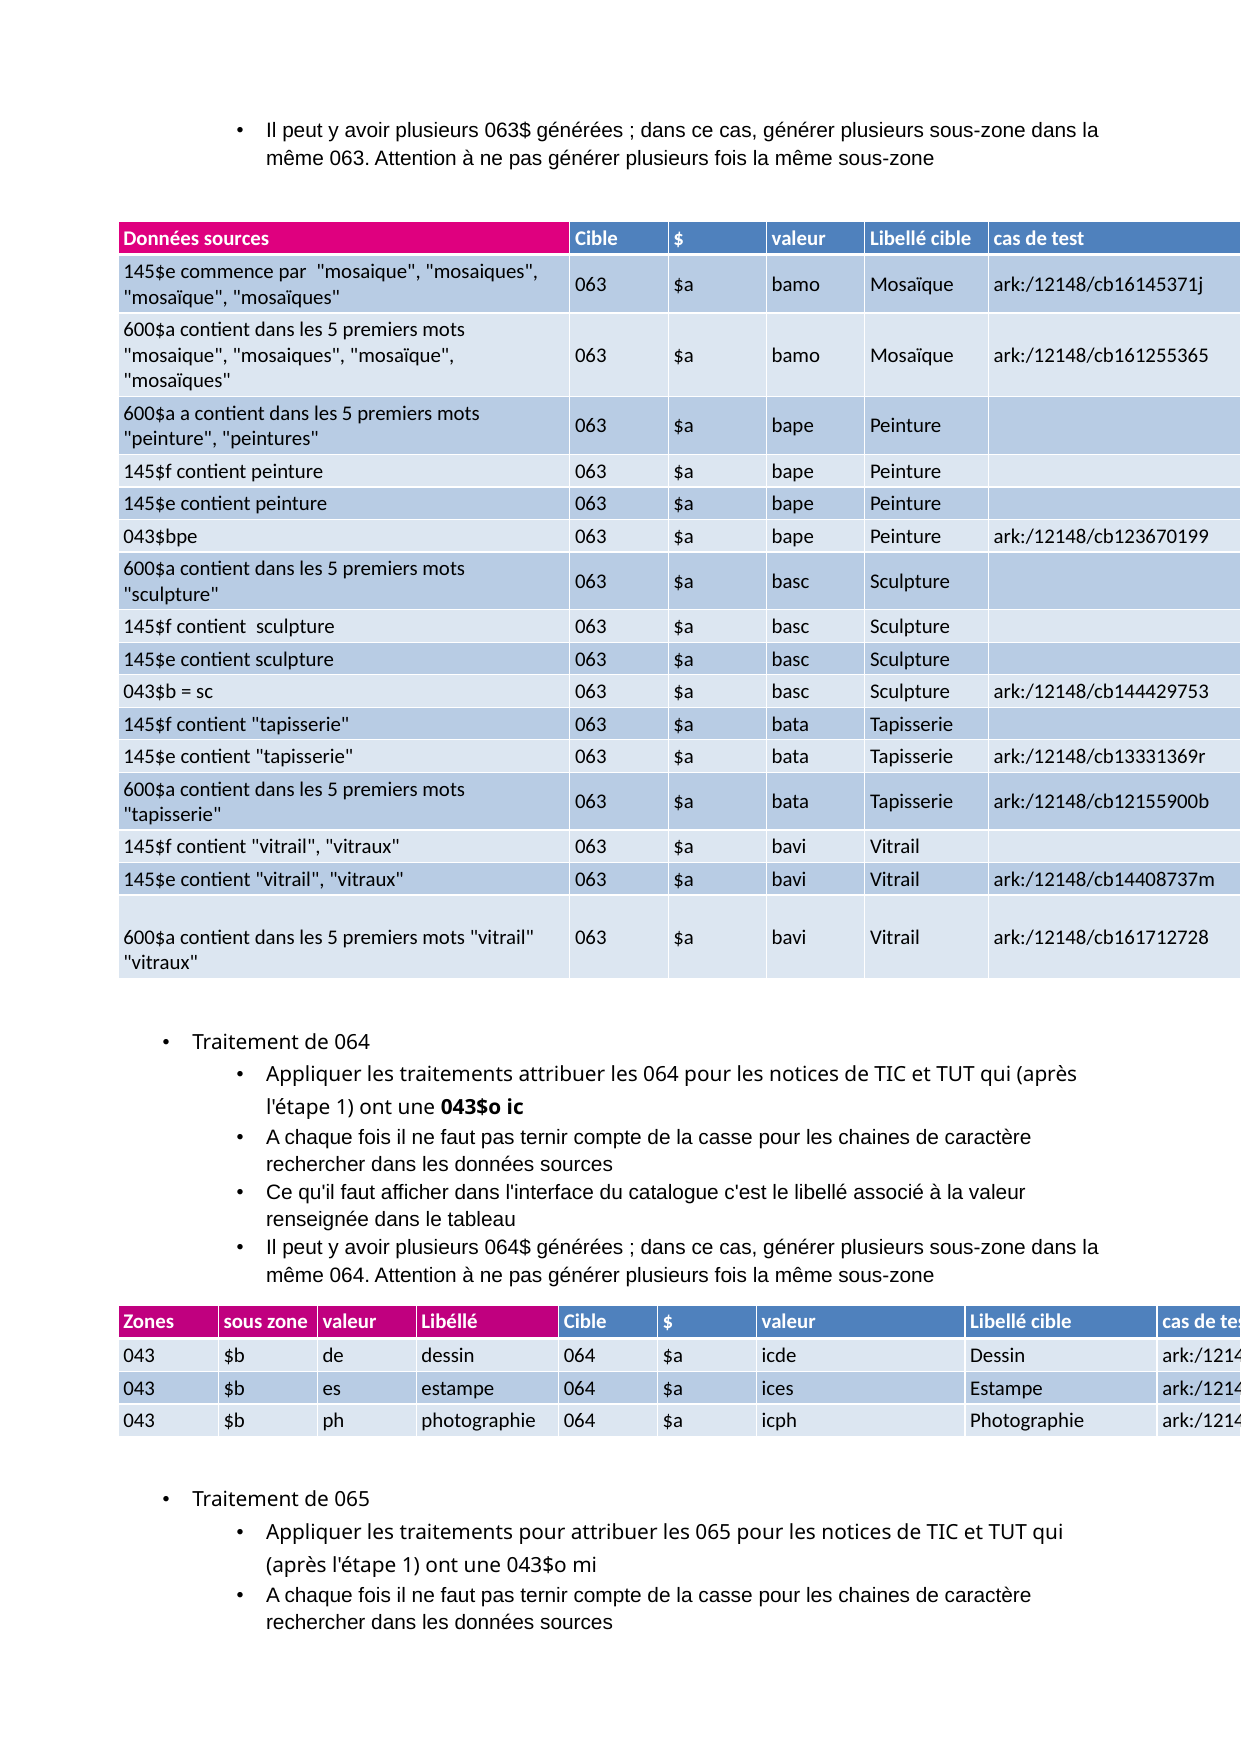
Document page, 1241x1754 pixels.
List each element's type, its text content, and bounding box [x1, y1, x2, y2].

table_cell $a [669, 831, 766, 862]
table_cell Mosaïque [865, 256, 988, 312]
table_cell $a [669, 520, 766, 551]
table_cell Sculpture [865, 553, 988, 609]
table_header sous zone [219, 1306, 317, 1337]
table_cell $a [669, 675, 766, 707]
table_header Libéllé [417, 1306, 558, 1337]
table_cell Vitrail [865, 896, 988, 978]
table_cell $b [219, 1405, 317, 1436]
table_cell $a [658, 1340, 756, 1371]
table_cell $a [669, 455, 766, 486]
list Appliquer les traitements attribuer les 064 pour les notices de TIC et TUT qui (après l'étape 1) ont une 043$o ic [236, 1059, 1122, 1120]
table_cell $a [669, 397, 766, 454]
table_header cas de test [989, 222, 1240, 253]
list A chaque fois il ne faut pas ternir compte de la casse pour les chaines de caractère rechercher dans les données sources [236, 1124, 1122, 1176]
table_cell dessin [417, 1340, 558, 1371]
table_cell bape [767, 520, 864, 551]
table_cell 145$e contient peinture [119, 488, 569, 519]
table_header Libellé cible [966, 1306, 1156, 1337]
table_cell Peinture [865, 488, 988, 519]
table_cell $a [669, 610, 766, 642]
table_cell ices [757, 1372, 964, 1403]
table_cell 063 [570, 896, 668, 978]
table_header valeur [757, 1306, 964, 1337]
table_cell $a [669, 896, 766, 978]
table_cell bape [767, 488, 864, 519]
table_cell bavi [767, 831, 864, 862]
table_cell bata [767, 773, 864, 829]
table_cell $a [669, 488, 766, 519]
table_cell 600$a contient dans les 5 premiers mots "vitrail" "vitraux" [119, 896, 569, 978]
table_cell icph [757, 1405, 964, 1436]
table_cell ark:/12148/cb13331369r [989, 740, 1240, 772]
table_cell 145$e contient "tapisserie" [119, 740, 569, 772]
table_cell 043$bpe [119, 520, 569, 551]
list Ce qu'il faut afficher dans l'interface du catalogue c'est le libellé associé à la valeur renseignée dans le tableau [236, 1180, 1122, 1231]
table_cell $a [669, 740, 766, 772]
table_cell Sculpture [865, 675, 988, 707]
table_header $ [658, 1306, 756, 1337]
table_cell ark:/12148/cb16145371j [989, 256, 1240, 312]
table_cell Vitrail [865, 863, 988, 894]
table_cell 063 [570, 520, 668, 551]
table_cell basc [767, 553, 864, 609]
table_cell ark:/12148/cb161712728 [989, 896, 1240, 978]
table_cell 600$a a contient dans les 5 premiers mots "peinture", "peintures" [119, 397, 569, 454]
table_cell 145$e contient "vitrail", "vitraux" [119, 863, 569, 894]
table_cell bata [767, 708, 864, 739]
table_header $ [669, 222, 766, 253]
list Il peut y avoir plusieurs 064$ générées ; dans ce cas, générer plusieurs sous-zone dans la même 064. Attention à ne pas générer plusieurs fois la même sous-zone [236, 1235, 1122, 1286]
table_header cas de test [1158, 1306, 1240, 1337]
table_cell 043 [119, 1405, 218, 1436]
table_cell [989, 455, 1240, 486]
table_cell basc [767, 675, 864, 707]
table_cell Estampe [966, 1372, 1156, 1403]
table_cell icde [757, 1340, 964, 1371]
table_cell ark:/12148/cb12155900b [989, 773, 1240, 829]
table_cell 600$a contient dans les 5 premiers mots "tapisserie" [119, 773, 569, 829]
table_cell Peinture [865, 455, 988, 486]
table_cell Peinture [865, 520, 988, 551]
table_cell Sculpture [865, 643, 988, 674]
table_cell Dessin [966, 1340, 1156, 1371]
table_cell es [318, 1372, 416, 1403]
table_header Données sources [119, 222, 569, 253]
table_cell 063 [570, 397, 668, 454]
table_cell [989, 488, 1240, 519]
list Traitement de 064 [162, 1027, 1122, 1055]
table_cell $a [669, 256, 766, 312]
table_cell 063 [570, 740, 668, 772]
table_header Libellé cible [865, 222, 988, 253]
table_cell 063 [570, 675, 668, 707]
table_cell 145$f contient "vitrail", "vitraux" [119, 831, 569, 862]
table_cell bavi [767, 896, 864, 978]
table_cell $b [219, 1372, 317, 1403]
table_cell 064 [559, 1340, 657, 1371]
table_cell bamo [767, 256, 864, 312]
table_cell $a [658, 1372, 756, 1403]
table_cell [989, 610, 1240, 642]
table_cell ark:/12148/cb16601166g [1158, 1340, 1240, 1371]
table_cell ark:/12148/cb123670199 [989, 520, 1240, 551]
table_cell 063 [570, 553, 668, 609]
table_cell Tapisserie [865, 708, 988, 739]
table_cell 063 [570, 643, 668, 674]
table_header Zones [119, 1306, 218, 1337]
table_cell bavi [767, 863, 864, 894]
table_header valeur [318, 1306, 416, 1337]
table_cell Sculpture [865, 610, 988, 642]
table_cell bape [767, 455, 864, 486]
table_cell ark:/12148/cb17732613f [1158, 1372, 1240, 1403]
table_cell $a [669, 314, 766, 396]
table_cell Peinture [865, 397, 988, 454]
table_cell photographie [417, 1405, 558, 1436]
table_cell [989, 397, 1240, 454]
table_cell de [318, 1340, 416, 1371]
table_cell 043$b = sc [119, 675, 569, 707]
table_cell basc [767, 610, 864, 642]
table_cell [989, 708, 1240, 739]
table_cell $b [219, 1340, 317, 1371]
table_cell 043 [119, 1340, 218, 1371]
table_cell bape [767, 397, 864, 454]
table_cell 064 [559, 1372, 657, 1403]
table_cell 063 [570, 455, 668, 486]
table_cell basc [767, 643, 864, 674]
table_cell $a [669, 553, 766, 609]
table_cell ark:/12148/cb14408737m [989, 863, 1240, 894]
table_cell $a [658, 1405, 756, 1436]
table_cell $a [669, 643, 766, 674]
table_cell 145$f contient sculpture [119, 610, 569, 642]
table_cell 063 [570, 488, 668, 519]
table_cell 145$f contient "tapisserie" [119, 708, 569, 739]
table_cell 063 [570, 773, 668, 829]
table_cell 600$a contient dans les 5 premiers mots "mosaique", "mosaiques", "mosaïque", "mosaïques" [119, 314, 569, 396]
table_cell 063 [570, 610, 668, 642]
table_header valeur [767, 222, 864, 253]
table_cell 043 [119, 1372, 218, 1403]
table_cell 145$e contient sculpture [119, 643, 569, 674]
list Traitement de 065 [162, 1484, 1122, 1513]
list Il peut y avoir plusieurs 063$ générées ; dans ce cas, générer plusieurs sous-zone dans la même 063. Attention à ne pas générer plusieurs fois la même sous-zone [236, 118, 1122, 170]
table_cell Tapisserie [865, 773, 988, 829]
table_cell $a [669, 708, 766, 739]
table_cell 600$a contient dans les 5 premiers mots "sculpture" [119, 553, 569, 609]
table_header Cible [559, 1306, 657, 1337]
table_cell 063 [570, 831, 668, 862]
table_cell Tapisserie [865, 740, 988, 772]
table_cell [989, 831, 1240, 862]
table_cell 145$f contient peinture [119, 455, 569, 486]
table_cell 063 [570, 708, 668, 739]
table_cell ark:/12148/cb161255365 [989, 314, 1240, 396]
table_cell [989, 553, 1240, 609]
table_cell Photographie [966, 1405, 1156, 1436]
table_cell $a [669, 773, 766, 829]
table_cell bata [767, 740, 864, 772]
table_cell [989, 643, 1240, 674]
table_cell 145$e commence par "mosaique", "mosaiques", "mosaïque", "mosaïques" [119, 256, 569, 312]
table_cell ark:/12148/cb17731265b [1158, 1405, 1240, 1436]
table_cell ph [318, 1405, 416, 1436]
table_cell Mosaïque [865, 314, 988, 396]
table_cell 064 [559, 1405, 657, 1436]
table_cell estampe [417, 1372, 558, 1403]
table_cell bamo [767, 314, 864, 396]
table_cell 063 [570, 256, 668, 312]
table_header Cible [570, 222, 668, 253]
list A chaque fois il ne faut pas ternir compte de la casse pour les chaines de caractère rechercher dans les données sources [236, 1582, 1122, 1634]
table_cell ark:/12148/cb144429753 [989, 675, 1240, 707]
table_cell 063 [570, 314, 668, 396]
list Appliquer les traitements pour attribuer les 065 pour les notices de TIC et TUT qui (après l'étape 1) ont une 043$o mi [236, 1517, 1122, 1578]
table_cell 063 [570, 863, 668, 894]
table_cell Vitrail [865, 831, 988, 862]
table_cell $a [669, 863, 766, 894]
